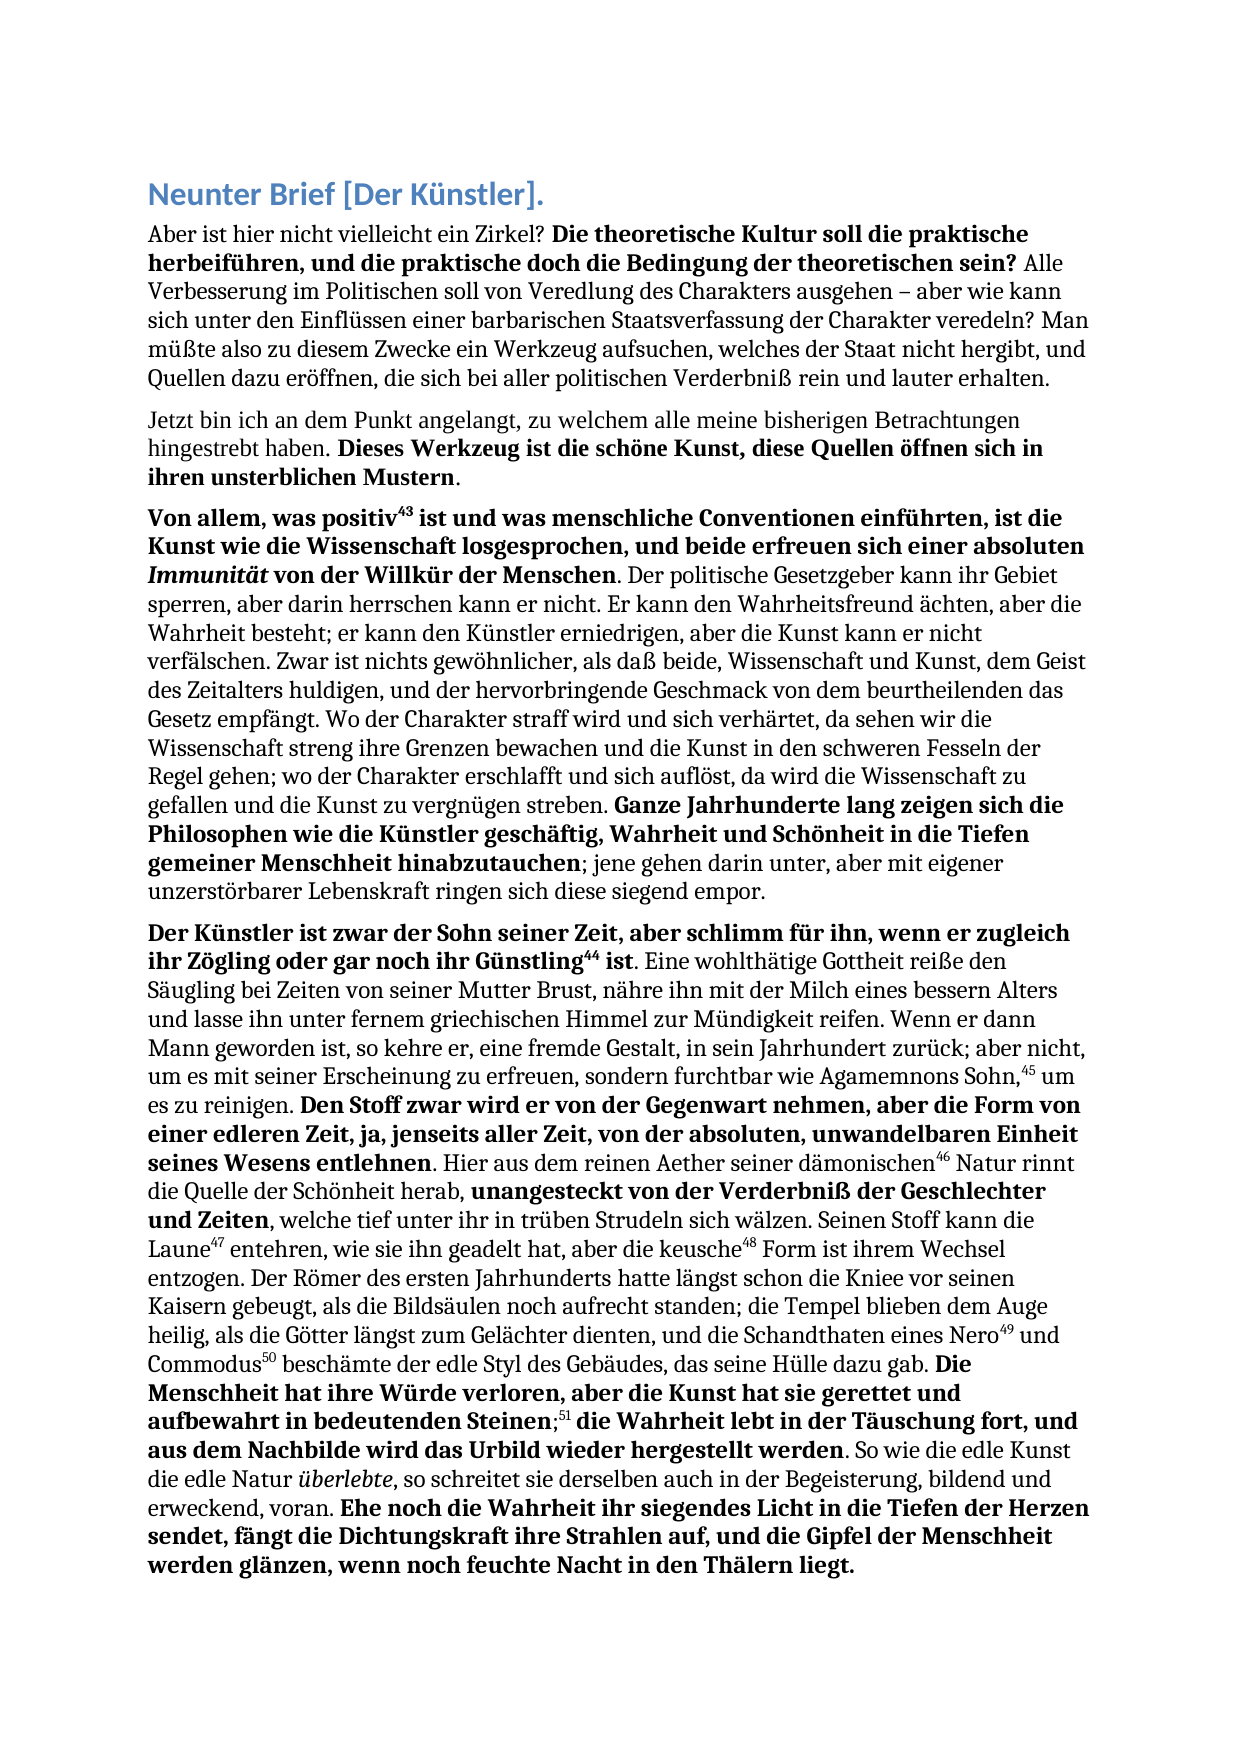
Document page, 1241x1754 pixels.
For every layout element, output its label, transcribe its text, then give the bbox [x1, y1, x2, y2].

subtitle Neunter Brief [Der Künstler]. [148, 173, 1092, 213]
text Aber ist hier nicht vielleicht ein Zirkel? Die theoretische Kultur soll die praktische herbeiführen, und die praktische doch die Bedingung der theoretischen sein? Alle Verbesserung im Politischen soll von Veredlung des Charakters ausgehen – aber wie kann sich unter den Einflüssen einer barbarischen Staatsverfassung der Charakter veredeln? Man müßte also zu diesem Zwecke ein Werkzeug aufsuchen, welches der Staat nicht hergibt, und Quellen dazu eröffnen, die sich bei aller politischen Verderbniß rein und lauter erhalten. [148, 220, 1092, 392]
text Jetzt bin ich an dem Punkt angelangt, zu welchem alle meine bisherigen Betrachtungen hingestrebt haben. Dieses Werkzeug ist die schöne Kunst, diese Quellen öffnen sich in ihren unsterblichen Mustern. [148, 405, 1092, 491]
text Der Künstler ist zwar der Sohn seiner Zeit, aber schlimm für ihn, wenn er zugleich ihr Zögling oder gar noch ihr Günstling ist. Eine wohlthätige Gottheit reiße den Säugling bei Zeiten von seiner Mutter Brust, nähre ihn mit der Milch eines bessern Alters und lasse ihn unter fernem griechischen Himmel zur Mündigkeit reifen. Wenn er dann Mann geworden ist, so kehre er, eine fremde Gestalt, in sein Jahrhundert zurück; aber nicht, um es mit seiner Erscheinung zu erfreuen, sondern furchtbar wie Agamemnons Sohn, um es zu reinigen. Den Stoff zwar wird er von der Gegenwart nehmen, aber die Form von einer edleren Zeit, ja, jenseits aller Zeit, von der absoluten, unwandelbaren Einheit seines Wesens entlehnen. Hier aus dem reinen Aether seiner dämonischen Natur rinnt die Quelle der Schönheit herab, unangesteckt von der Verderbniß der Geschlechter und Zeiten, welche tief unter ihr in trüben Strudeln sich wälzen. Seinen Stoff kann die Laune entehren, wie sie ihn geadelt hat, aber die keusche Form ist ihrem Wechsel entzogen. Der Römer des ersten Jahrhunderts hatte längst schon die Kniee vor seinen Kaisern gebeugt, als die Bildsäulen noch aufrecht standen; die Tempel blieben dem Auge heilig, als die Götter längst zum Gelächter dienten, und die Schandthaten eines Nero und Commodus beschämte der edle Styl des Gebäudes, das seine Hülle dazu gab. Die Menschheit hat ihre Würde verloren, aber die Kunst hat sie gerettet und aufbewahrt in bedeutenden Steinen; die Wahrheit lebt in der Täuschung fort, und aus dem Nachbilde wird das Urbild wieder hergestellt werden. So wie die edle Kunst die edle Natur überlebte, so schreitet sie derselben auch in der Begeisterung, bildend und erweckend, voran. Ehe noch die Wahrheit ihr siegendes Licht in die Tiefen der Herzen sendet, fängt die Dichtungskraft ihre Strahlen auf, und die Gipfel der Menschheit werden glänzen, wenn noch feuchte Nacht in den Thälern liegt. [148, 918, 1092, 1580]
text Von allem, was positiv ist und was menschliche Conventionen einführten, ist die Kunst wie die Wissenschaft losgesprochen, und beide erfreuen sich einer absoluten Immunität von der Willkür der Menschen. Der politische Gesetzgeber kann ihr Gebiet sperren, aber darin herrschen kann er nicht. Er kann den Wahrheitsfreund ächten, aber die Wahrheit besteht; er kann den Künstler erniedrigen, aber die Kunst kann er nicht verfälschen. Zwar ist nichts gewöhnlicher, als daß beide, Wissenschaft und Kunst, dem Geist des Zeitalters huldigen, und der hervorbringende Geschmack von dem beurtheilenden das Gesetz empfängt. Wo der Charakter straff wird und sich verhärtet, da sehen wir die Wissenschaft streng ihre Grenzen bewachen und die Kunst in den schweren Fesseln der Regel gehen; wo der Charakter erschlafft und sich auflöst, da wird die Wissenschaft zu gefallen und die Kunst zu vergnügen streben. Ganze Jahrhunderte lang zeigen sich die Philosophen wie die Künstler geschäftig, Wahrheit und Schönheit in die Tiefen gemeiner Menschheit hinabzutauchen; jene gehen darin unter, aber mit eigener unzerstörbarer Lebenskraft ringen sich diese siegend empor. [148, 503, 1092, 906]
